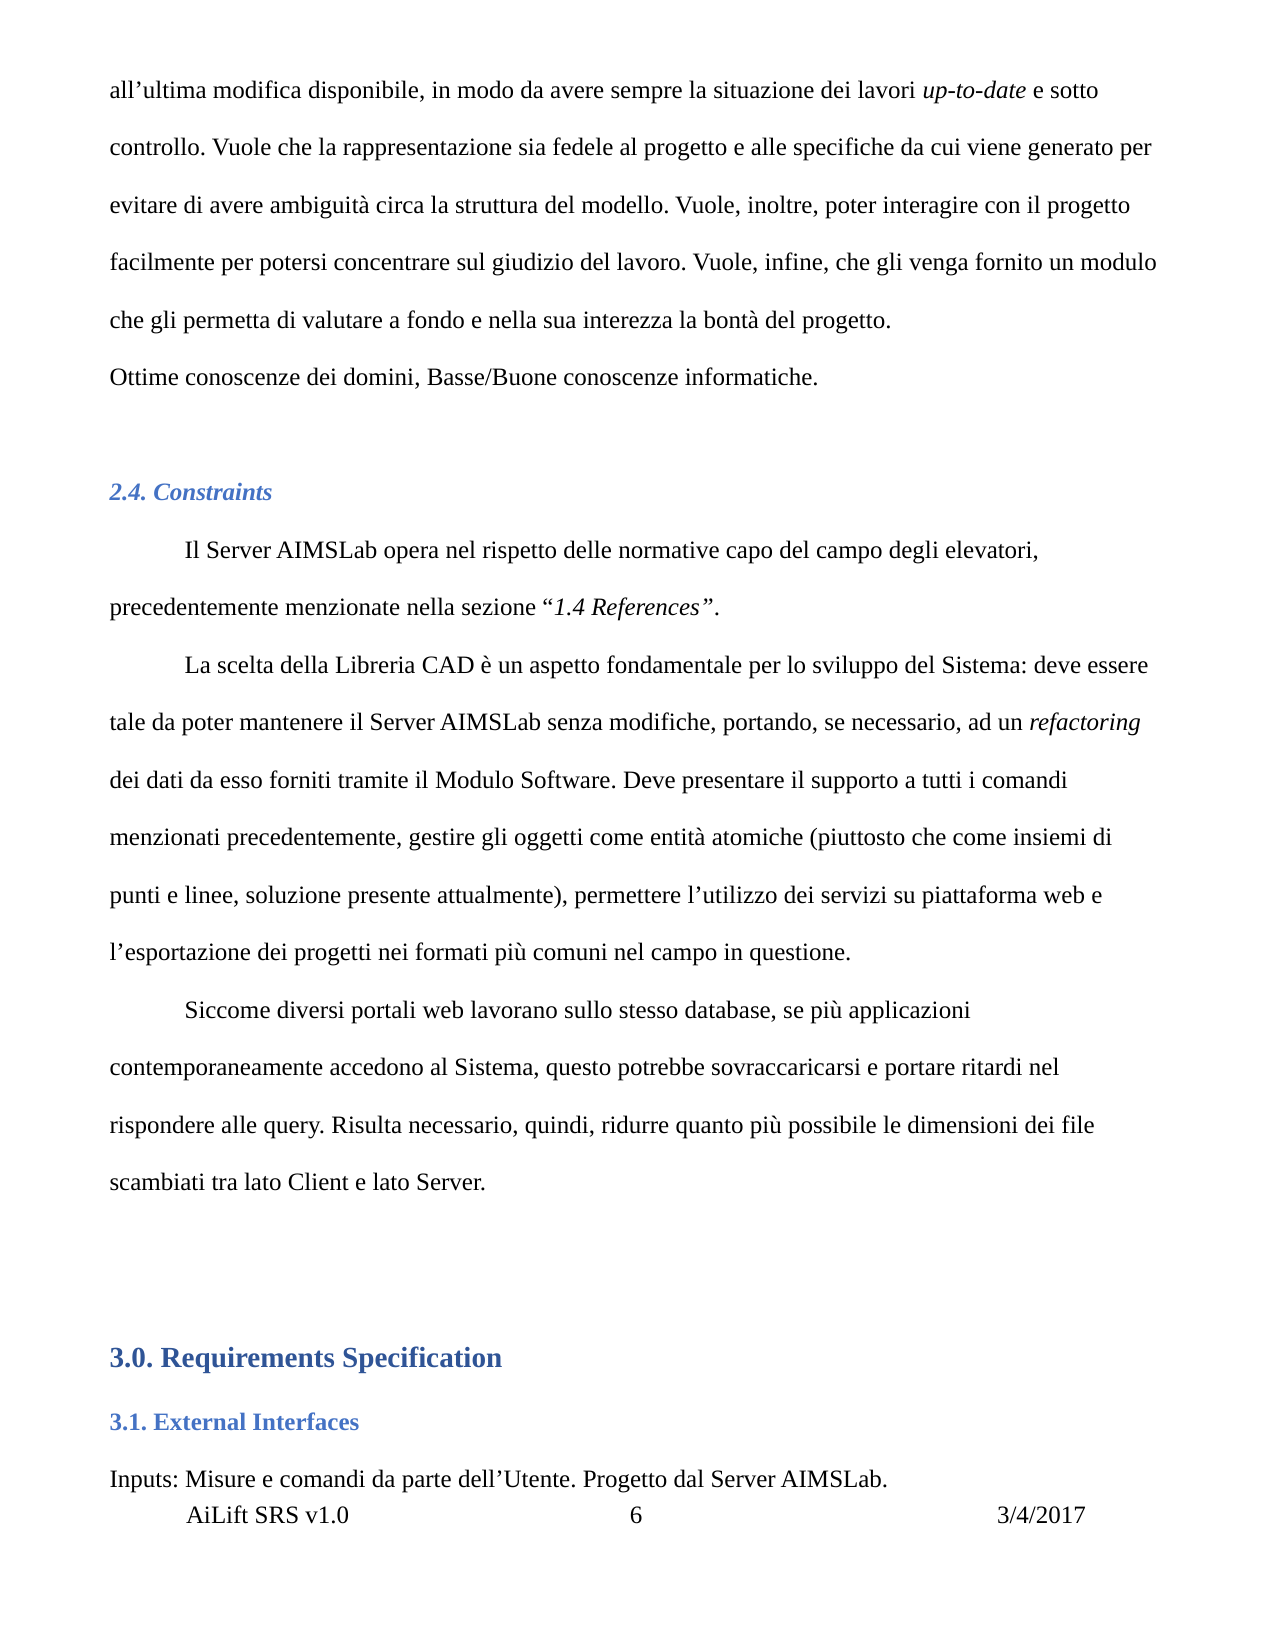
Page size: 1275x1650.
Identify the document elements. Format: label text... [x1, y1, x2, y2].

text Siccome diversi portali web lavorano sullo stesso database, se più applicazioni contemporaneamente accedono al Sistema, questo potrebbe sovraccaricarsi e portare ritardi nel rispondere alle query. Risulta necessario, quindi, ridurre quanto più possibile le dimensioni dei file scambiati tra lato Client e lato Server. [109, 995, 1162, 1196]
text Ottime conoscenze dei domini, Basse/Buone conoscenze informatiche. [109, 362, 1162, 391]
text all’ultima modifica disponibile, in modo da avere sempre la situazione dei lavori up-to-date e sotto controllo. Vuole che la rappresentazione sia fedele al progetto e alle specifiche da cui viene generato per evitare di avere ambiguità circa la struttura del modello. Vuole, inoltre, poter interagire con il progetto facilmente per potersi concentrare sul giudizio del lavoro. Vuole, infine, che gli venga fornito un modulo che gli permetta di valutare a fondo e nella sua interezza la bontà del progetto. [109, 75, 1162, 334]
subtitle 3.0. Requirements Specification [109, 1340, 1162, 1373]
text 2.4. Constraints [109, 477, 1162, 506]
subtitle 3.1. External Interfaces [109, 1407, 1162, 1436]
text Inputs: Misure e comandi da parte dell’Utente. Progetto dal Server AIMSLab. [109, 1464, 1162, 1493]
text Il Server AIMSLab opera nel rispetto delle normative capo del campo degli elevatori, precedentemente menzionate nella sezione “1.4 References”. [109, 535, 1162, 621]
text La scelta della Libreria CAD è un aspetto fondamentale per lo sviluppo del Sistema: deve essere tale da poter mantenere il Server AIMSLab senza modifiche, portando, se necessario, ad un refactoring dei dati da esso forniti tramite il Modulo Software. Deve presentare il supporto a tutti i comandi menzionati precedentemente, gestire gli oggetti come entità atomiche (piuttosto che come insiemi di punti e linee, soluzione presente attualmente), permettere l’utilizzo dei servizi su piattaforma web e l’esportazione dei progetti nei formati più comuni nel campo in questione. [109, 650, 1162, 966]
